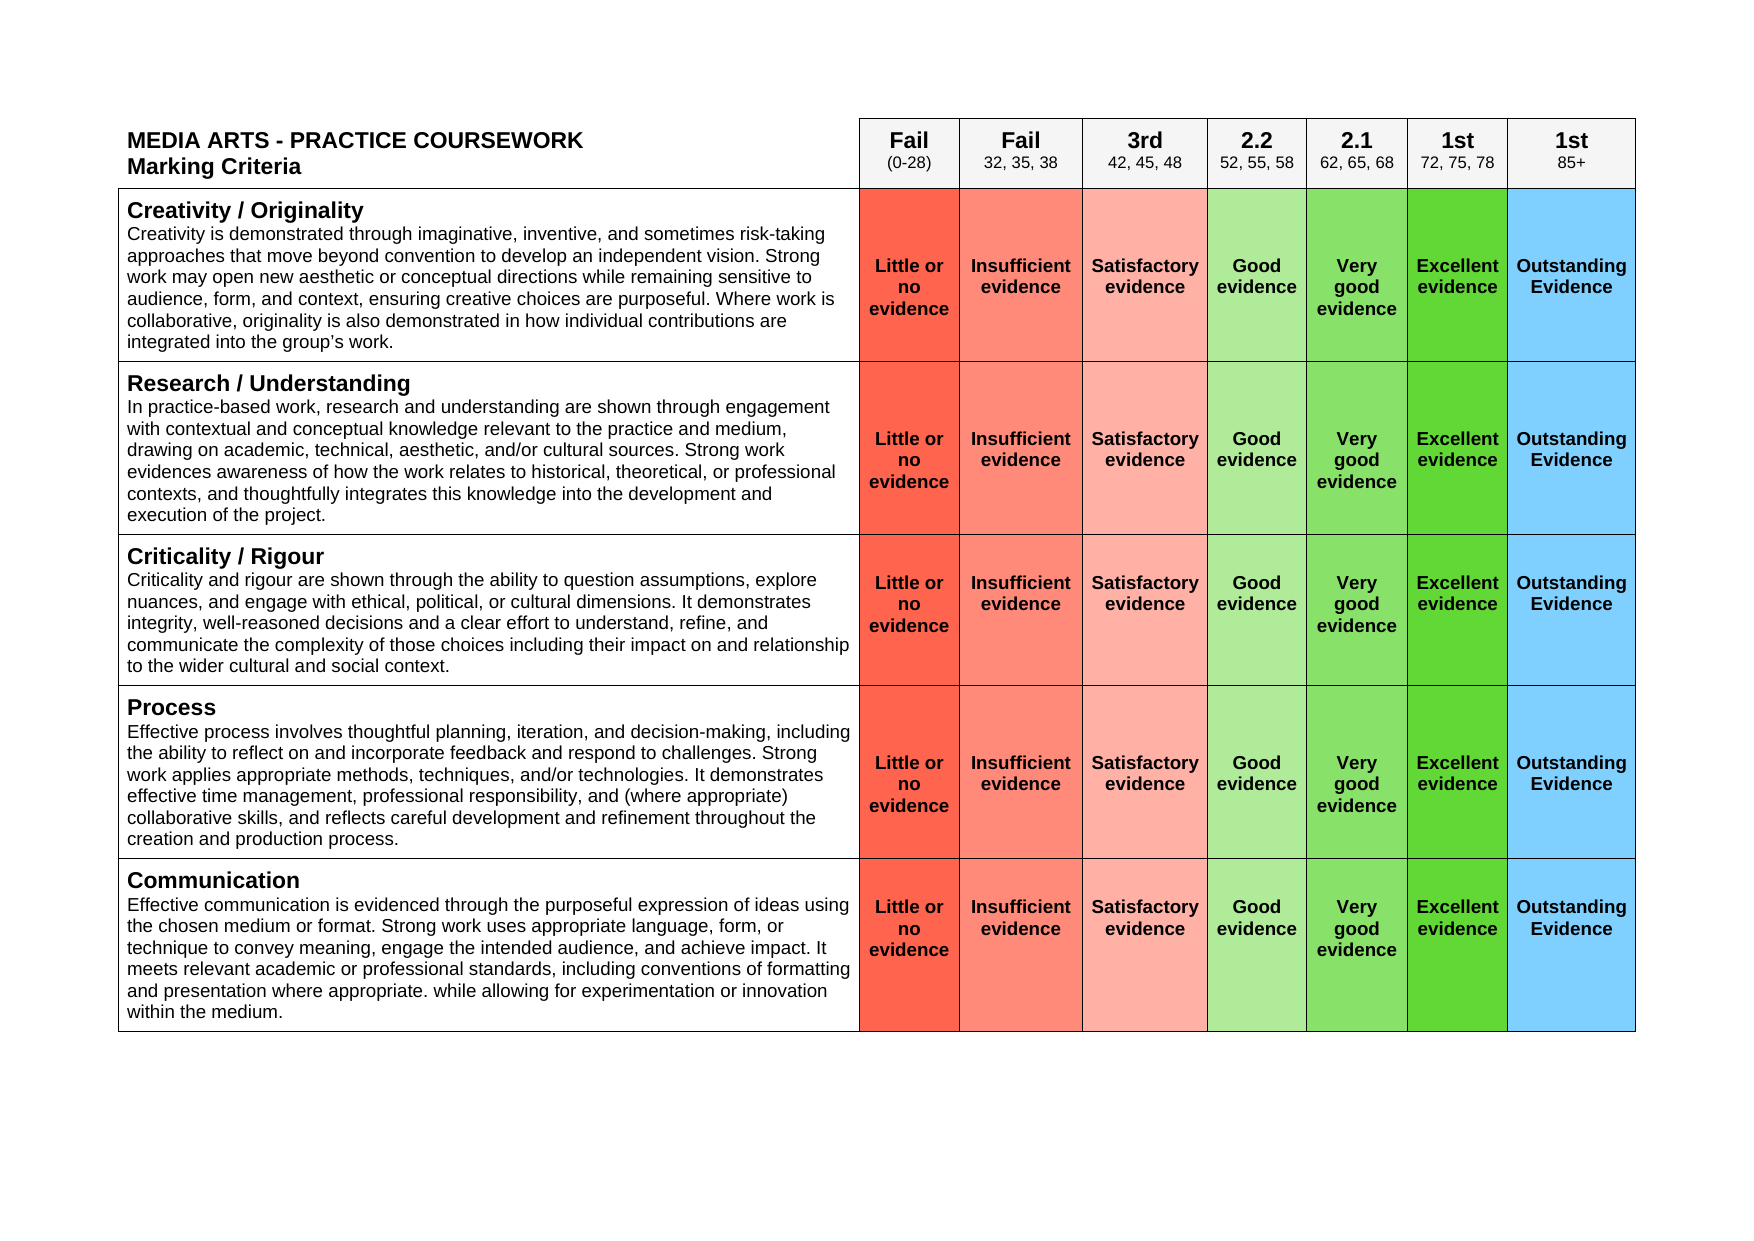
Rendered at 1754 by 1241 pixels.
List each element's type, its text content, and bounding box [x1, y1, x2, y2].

table_cell Good evidence [1208, 362, 1306, 534]
table_cell Excellent evidence [1408, 362, 1507, 534]
table_cell Outstanding Evidence [1508, 686, 1635, 858]
table_cell Insufficient evidence [960, 859, 1082, 1031]
table_cell Insufficient evidence [960, 189, 1082, 361]
table_cell Satisfactory evidence [1083, 362, 1207, 534]
table_header 1st 72, 75, 78 [1408, 119, 1507, 188]
table_cell Good evidence [1208, 535, 1306, 685]
table_cell Criticality / Rigour Criticality and rigour are shown through the ability to question assumptions, explore nuances, and engage with ethical, political, or cultural dimensions. It demonstrates integrity, well-reasoned decisions and a clear effort to understand, refine, and communicate the complexity of those choices including their impact on and relationship to the wider cultural and social context. [119, 535, 859, 685]
table_cell Satisfactory evidence [1083, 189, 1207, 361]
table_cell Little or no evidence [860, 362, 959, 534]
table_cell Creativity / Originality Creativity is demonstrated through imaginative, inventive, and sometimes risk-taking approaches that move beyond convention to develop an independent vision. Strong work may open new aesthetic or conceptual directions while remaining sensitive to audience, form, and context, ensuring creative choices are purposeful. Where work is collaborative, originality is also demonstrated in how individual contributions are integrated into the group’s work. [119, 189, 859, 361]
table_cell Very good evidence [1307, 189, 1407, 361]
table_cell Little or no evidence [860, 859, 959, 1031]
table_cell Insufficient evidence [960, 535, 1082, 685]
table_cell Satisfactory evidence [1083, 535, 1207, 685]
table_header 1st 85+ [1508, 119, 1635, 188]
table_cell Satisfactory evidence [1083, 859, 1207, 1031]
table_cell Insufficient evidence [960, 362, 1082, 534]
table_cell Very good evidence [1307, 362, 1407, 534]
table_cell Very good evidence [1307, 686, 1407, 858]
table_cell Outstanding Evidence [1508, 362, 1635, 534]
table_cell Very good evidence [1307, 535, 1407, 685]
table_cell Excellent evidence [1408, 535, 1507, 685]
table_header 2.2 52, 55, 58 [1208, 119, 1306, 188]
table_cell Little or no evidence [860, 535, 959, 685]
table_cell Excellent evidence [1408, 686, 1507, 858]
table_cell Little or no evidence [860, 686, 959, 858]
table_cell Good evidence [1208, 859, 1306, 1031]
table_header MEDIA ARTS - PRACTICE COURSEWORK Marking Criteria [119, 118, 859, 188]
table_cell Excellent evidence [1408, 859, 1507, 1031]
table_cell Outstanding Evidence [1508, 189, 1635, 361]
table_cell Good evidence [1208, 686, 1306, 858]
table_cell Process Effective process involves thoughtful planning, iteration, and decision-making, including the ability to reflect on and incorporate feedback and respond to challenges. Strong work applies appropriate methods, techniques, and/or technologies. It demonstrates effective time management, professional responsibility, and (where appropriate) collaborative skills, and reflects careful development and refinement throughout the creation and production process. [119, 686, 859, 858]
table_cell Good evidence [1208, 189, 1306, 361]
table_cell Outstanding Evidence [1508, 535, 1635, 685]
table_cell Very good evidence [1307, 859, 1407, 1031]
table_cell Insufficient evidence [960, 686, 1082, 858]
table_cell Excellent evidence [1408, 189, 1507, 361]
table_cell Outstanding Evidence [1508, 859, 1635, 1031]
table_header 2.1 62, 65, 68 [1307, 119, 1407, 188]
table_header 3rd 42, 45, 48 [1083, 119, 1207, 188]
table_cell Research / Understanding In practice-based work, research and understanding are shown through engagement with contextual and conceptual knowledge relevant to the practice and medium, drawing on academic, technical, aesthetic, and/or cultural sources. Strong work evidences awareness of how the work relates to historical, theoretical, or professional contexts, and thoughtfully integrates this knowledge into the development and execution of the project. [119, 362, 859, 534]
table_header Fail 32, 35, 38 [960, 119, 1082, 188]
table_cell Communication Effective communication is evidenced through the purposeful expression of ideas using the chosen medium or format. Strong work uses appropriate language, form, or technique to convey meaning, engage the intended audience, and achieve impact. It meets relevant academic or professional standards, including conventions of formatting and presentation where appropriate. while allowing for experimentation or innovation within the medium. [119, 859, 859, 1031]
table_cell Satisfactory evidence [1083, 686, 1207, 858]
table_header Fail (0-28) [860, 119, 959, 188]
table_cell Little or no evidence [860, 189, 959, 361]
